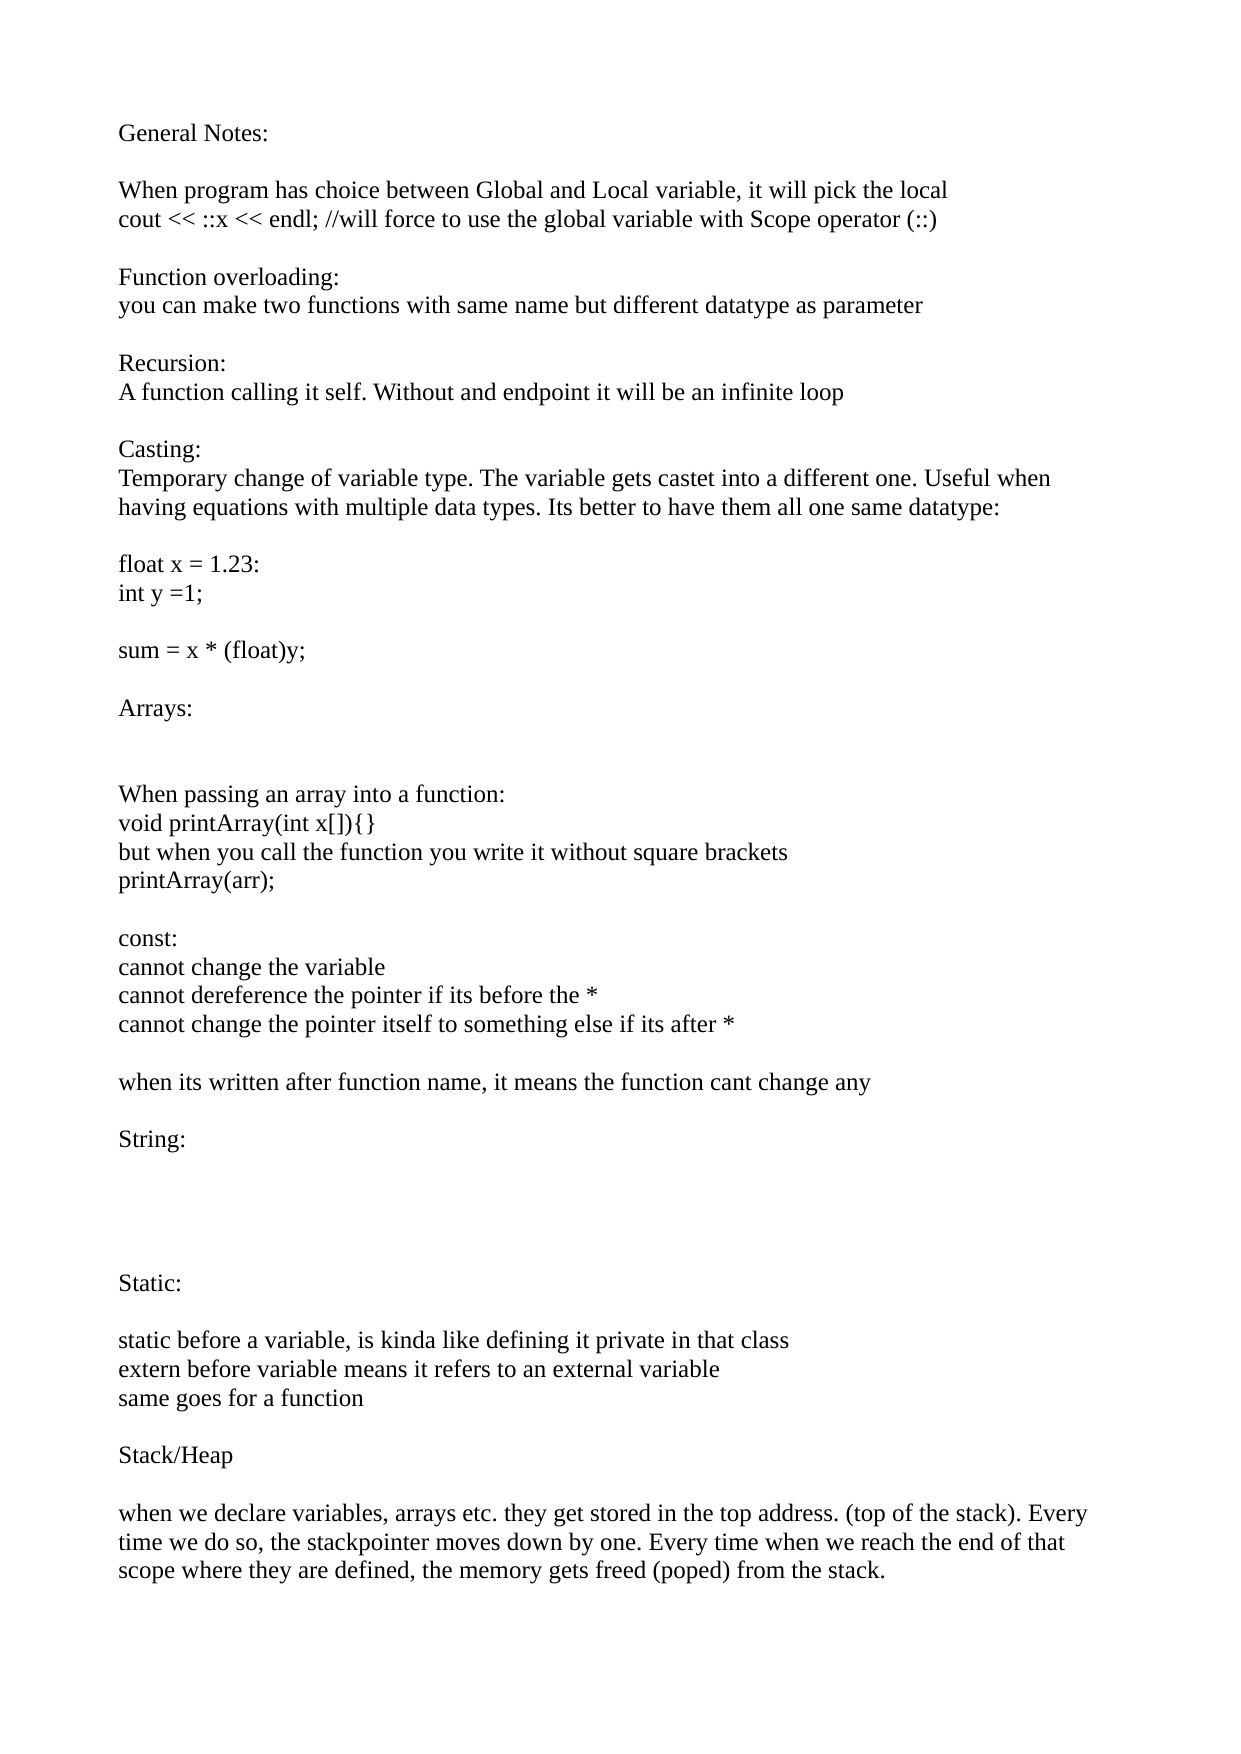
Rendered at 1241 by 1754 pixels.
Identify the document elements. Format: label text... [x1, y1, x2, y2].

text extern before variable means it refers to an external variable [118, 1354, 1122, 1383]
text Temporary change of variable type. The variable gets castet into a different one. Useful when having equations with multiple data types. Its better to have them all one same datatype: [118, 463, 1122, 521]
text cannot change the variable [118, 952, 1122, 981]
text float x = 1.23: [118, 549, 1122, 578]
text cannot dereference the pointer if its before the * [118, 981, 1122, 1009]
text Static: [118, 1268, 1122, 1297]
text When program has choice between Global and Local variable, it will pick the local [118, 176, 1122, 204]
text sum = x * (float)y; [118, 636, 1122, 664]
text when its written after function name, it means the function cant change any [118, 1067, 1122, 1096]
text int y =1; [118, 578, 1122, 607]
text but when you call the function you write it without square brackets [118, 837, 1122, 866]
text static before a variable, is kinda like defining it private in that class [118, 1326, 1122, 1354]
text A function calling it self. Without and endpoint it will be an infinite loop [118, 377, 1122, 406]
text Stack/Heap [118, 1441, 1122, 1469]
text Arrays: [118, 693, 1122, 722]
text you can make two functions with same name but different datatype as parameter [118, 291, 1122, 319]
text String: [118, 1124, 1122, 1153]
text void printArray(int x[]){} [118, 808, 1122, 837]
text Recursion: [118, 348, 1122, 377]
text when we declare variables, arrays etc. they get stored in the top address. (top of the stack). Every time we do so, the stackpointer moves down by one. Every time when we reach the end of that scope where they are defined, the memory gets freed (poped) from the stack. [118, 1498, 1122, 1584]
text same goes for a function [118, 1383, 1122, 1412]
text Function overloading: [118, 262, 1122, 291]
text cannot change the pointer itself to something else if its after * [118, 1009, 1122, 1038]
text General Notes: [118, 118, 1122, 147]
text const: [118, 923, 1122, 952]
text Casting: [118, 434, 1122, 463]
text cout << ::x << endl; //will force to use the global variable with Scope operator (::) [118, 204, 1122, 233]
text printArray(arr); [118, 866, 1122, 894]
text When passing an array into a function: [118, 779, 1122, 808]
